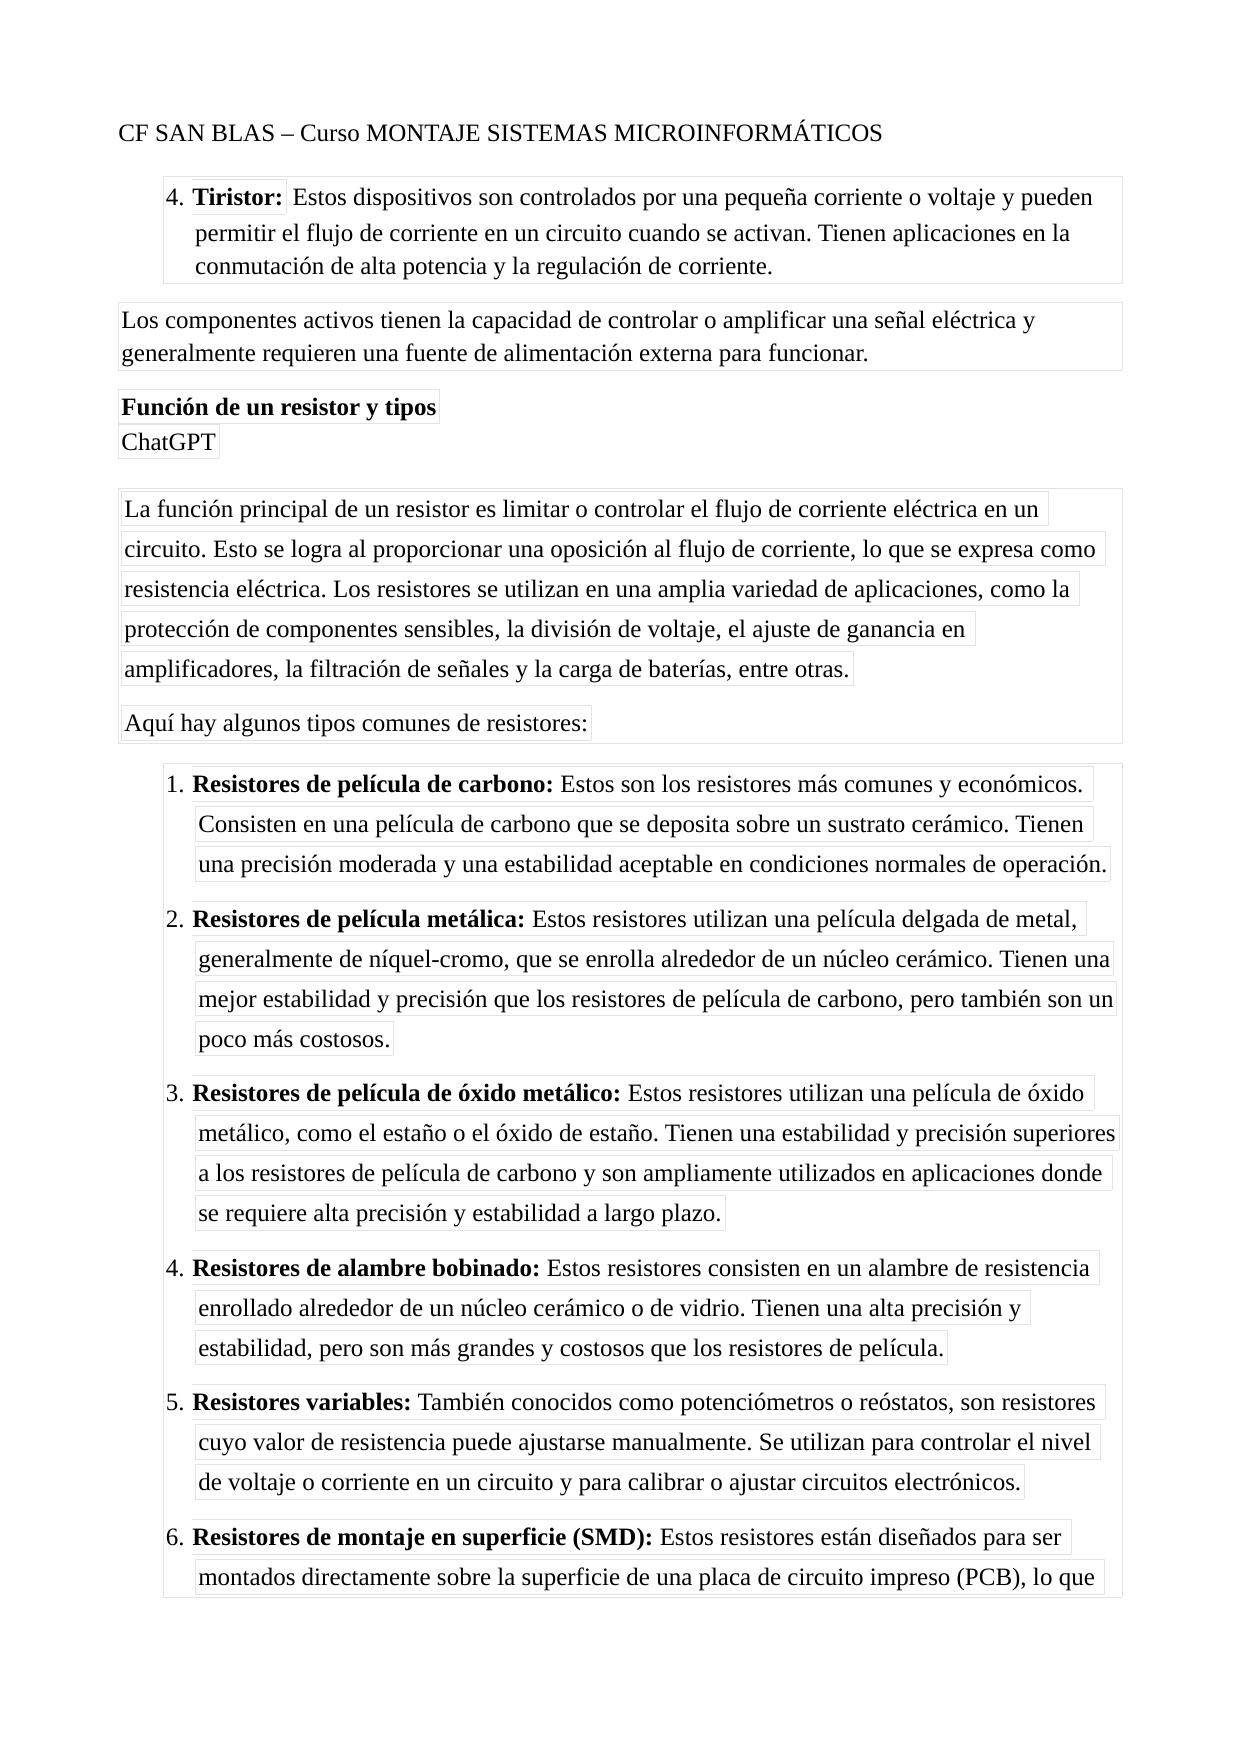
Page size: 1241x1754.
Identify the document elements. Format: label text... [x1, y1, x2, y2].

text Aquí hay algunos tipos comunes de resistores: [119, 702, 1122, 743]
list Resistores de alambre bobinado: Estos resistores consisten en un alambre de resistencia enrollado alrededor de un núcleo cerámico o de vidrio. Tienen una alta precisión y estabilidad, pero son más grandes y costosos que los resistores de película. [164, 1247, 1122, 1364]
text La función principal de un resistor es limitar o controlar el flujo de corriente eléctrica en un circuito. Esto se logra al proporcionar una oposición al flujo de corriente, lo que se expresa como resistencia eléctrica. Los resistores se utilizan en una amplia variedad de aplicaciones, como la protección de componentes sensibles, la división de voltaje, el ajuste de ganancia en amplificadores, la filtración de señales y la carga de baterías, entre otras. [119, 489, 1122, 686]
text Los componentes activos tienen la capacidad de controlar o amplificar una señal eléctrica y generalmente requieren una fuente de alimentación externa para funcionar. [119, 303, 1122, 370]
list Resistores de película de óxido metálico: Estos resistores utilizan una película de óxido metálico, como el estaño o el óxido de estaño. Tienen una estabilidad y precisión superiores a los resistores de película de carbono y son ampliamente utilizados en aplicaciones donde se requiere alta precisión y estabilidad a largo plazo. [164, 1072, 1122, 1230]
list Resistores de película metálica: Estos resistores utilizan una película delgada de metal, generalmente de níquel-cromo, que se enrolla alrededor de un núcleo cerámico. Tienen una mejor estabilidad y precisión que los resistores de película de carbono, pero también son un poco más costosos. [164, 898, 1122, 1055]
list Tiristor: Estos dispositivos son controlados por una pequeña corriente o voltaje y pueden permitir el flujo de corriente en un circuito cuando se activan. Tienen aplicaciones en la conmutación de alta potencia y la regulación de corriente. [164, 177, 1122, 283]
text [440, 389, 1122, 423]
list Resistores variables: También conocidos como potenciómetros o reóstatos, son resistores cuyo valor de resistencia puede ajustarse manualmente. Se utilizan para controlar el nivel de voltaje o corriente en un circuito y para calibrar o ajustar circuitos electrónicos. [164, 1381, 1122, 1499]
text ChatGPT [119, 425, 219, 458]
text [220, 423, 1122, 458]
list Resistores de película de carbono: Estos son los resistores más comunes y económicos. Consisten en una película de carbono que se deposita sobre un sustrato cerámico. Tienen una precisión moderada y una estabilidad aceptable en condiciones normales de operación. [164, 764, 1122, 881]
text Función de un resistor y tipos [119, 390, 439, 423]
list Resistores de montaje en superficie (SMD): Estos resistores están diseñados para ser montados directamente sobre la superficie de una placa de circuito impreso (PCB), lo que [164, 1516, 1122, 1597]
